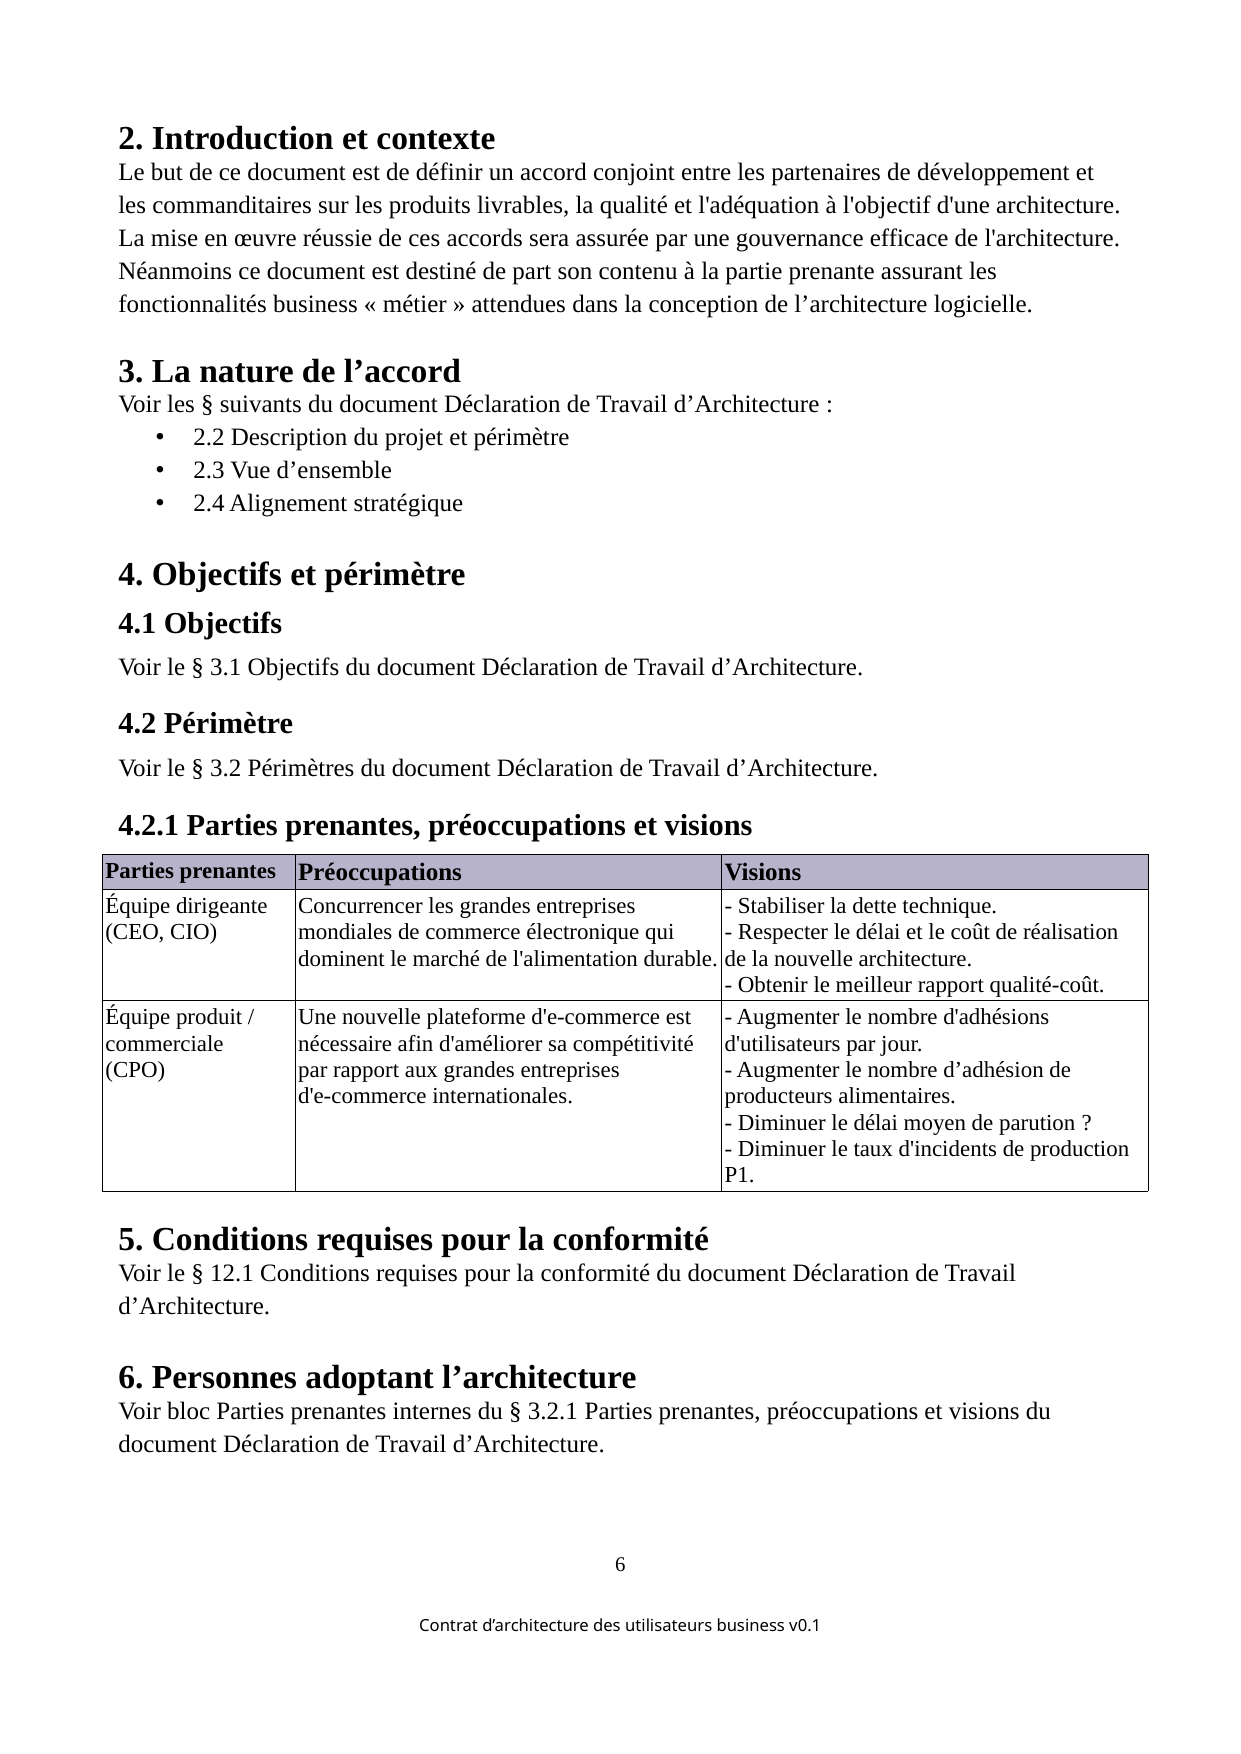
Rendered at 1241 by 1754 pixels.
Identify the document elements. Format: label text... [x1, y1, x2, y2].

list 2.2 Description du projet et périmètre [156, 422, 1122, 451]
table_cell - Augmenter le nombre d'adhésions d'utilisateurs par jour. - Augmenter le nombre d’adhésion de producteurs alimentaires. - Diminuer le délai moyen de parution ? - Diminuer le taux d'incidents de production P1. [722, 1001, 1148, 1191]
text Voir bloc Parties prenantes internes du § 3.2.1 Parties prenantes, préoccupations et visions du document Déclaration de Travail d’Architecture. [118, 1396, 1122, 1458]
list 2.4 Alignement stratégique [156, 488, 1122, 517]
table_cell Une nouvelle plateforme d'e-commerce est nécessaire afin d'améliorer sa compétitivité par rapport aux grandes entreprises d'e-commerce internationales. [296, 1001, 721, 1191]
text Voir le § 3.1 Objectifs du document Déclaration de Travail d’Architecture. [118, 652, 1122, 680]
text Le but de ce document est de définir un accord conjoint entre les partenaires de développement et les commanditaires sur les produits livrables, la qualité et l'adéquation à l'objectif d'une architecture. La mise en œuvre réussie de ces accords sera assurée par une gouvernance efficace de l'architecture. Néanmoins ce document est destiné de part son contenu à la partie prenante assurant les fonctionnalités business « métier » attendues dans la conception de l’architecture logicielle. [118, 157, 1122, 318]
text Voir le § 3.2 Périmètres du document Déclaration de Travail d’Architecture. [118, 753, 1122, 782]
list 2.3 Vue d’ensemble [156, 455, 1122, 484]
table_cell Équipe dirigeante (CEO, CIO) [103, 890, 295, 1000]
subtitle 4. Objectifs et périmètre [118, 554, 1122, 593]
table_cell Équipe produit / commerciale (CPO) [103, 1001, 295, 1191]
table_header Visions [722, 855, 1148, 889]
subtitle 6. Personnes adoptant l’architecture [118, 1357, 1122, 1396]
subtitle 4.1 Objectifs [118, 605, 1122, 640]
text 5 [118, 1552, 1122, 1576]
subtitle 2. Introduction et contexte [118, 118, 1122, 157]
text Voir le § 12.1 Conditions requises pour la conformité du document Déclaration de Travail d’Architecture. [118, 1258, 1122, 1320]
table_header Parties prenantes [103, 855, 295, 889]
subtitle 5. Conditions requises pour la conformité [118, 1219, 1122, 1258]
table_header Préoccupations [296, 855, 721, 889]
subtitle 4.2 Périmètre [118, 706, 1122, 740]
subtitle 3. La nature de l’accord [118, 351, 1122, 389]
table_cell Concurrencer les grandes entreprises mondiales de commerce électronique qui dominent le marché de l'alimentation durable. [296, 890, 721, 1000]
subtitle 4.2.1 Parties prenantes, préoccupations et visions [118, 807, 1122, 842]
table_cell - Stabiliser la dette technique. - Respecter le délai et le coût de réalisation de la nouvelle architecture. - Obtenir le meilleur rapport qualité-coût. [722, 890, 1148, 1000]
text Voir les § suivants du document Déclaration de Travail d’Architecture : [118, 389, 1122, 418]
